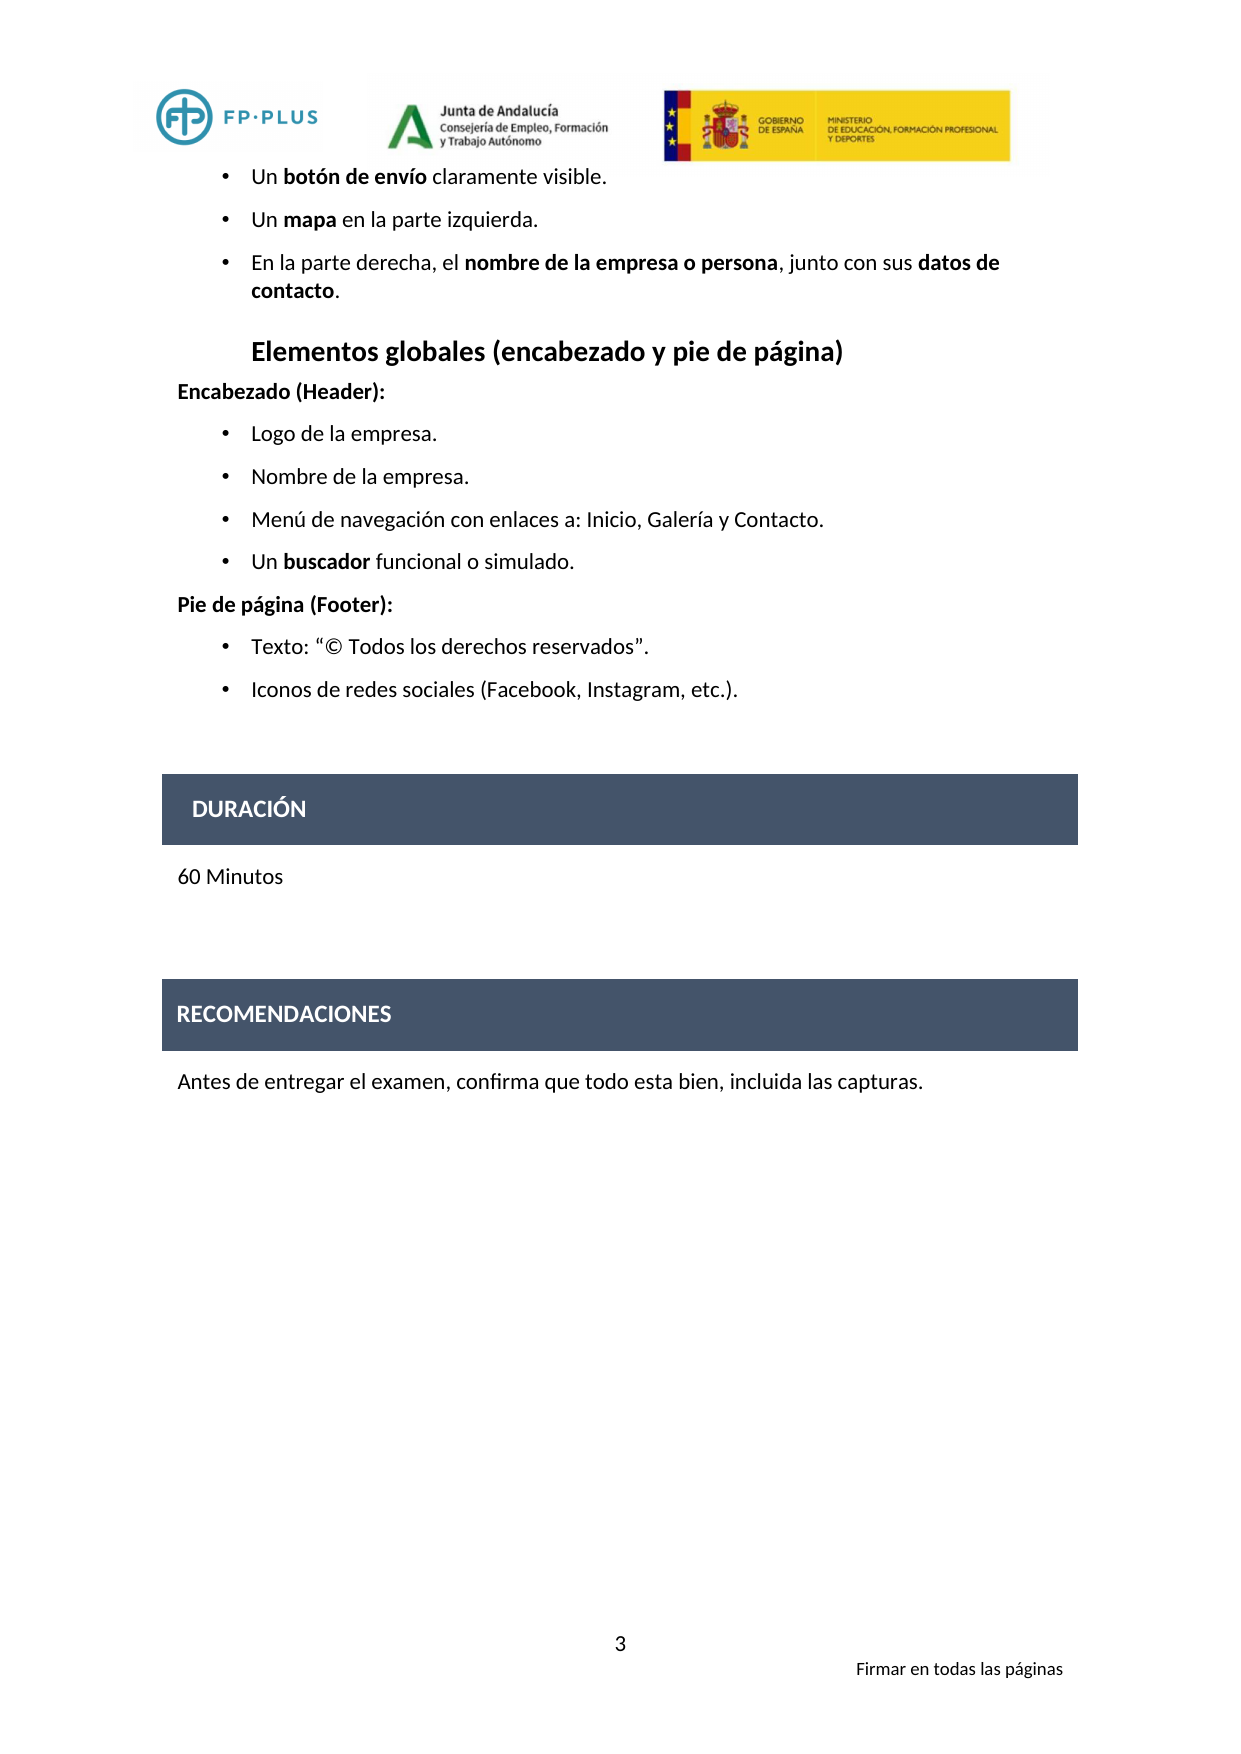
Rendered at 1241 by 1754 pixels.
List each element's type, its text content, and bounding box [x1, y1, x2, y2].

text 60 Minutos [177, 862, 1122, 890]
picture [367, 73, 1050, 162]
list Texto: “© Todos los derechos reservados”. [222, 632, 1063, 661]
text DURACIÓN [162, 793, 1078, 823]
subtitle Elementos globales (encabezado y pie de página) [222, 333, 1063, 368]
list Nombre de la empresa. [222, 462, 1063, 490]
text Encabezado (Header): [177, 377, 1063, 405]
text Antes de entregar el examen, confirma que todo esta bien, incluida las capturas. [177, 1067, 1122, 1095]
picture [132, 81, 324, 152]
list Un botón de envío claramente visible. [222, 162, 1063, 191]
list Menú de navegación con enlaces a: Inicio, Galería y Contacto. [222, 505, 1063, 533]
text RECOMENDACIONES [162, 998, 1078, 1029]
list Un buscador funcional o simulado. [222, 547, 1063, 575]
list En la parte derecha, el nombre de la empresa o persona, junto con sus datos de contacto. [222, 248, 1063, 304]
text Pie de página (Footer): [177, 590, 1063, 618]
list Iconos de redes sociales (Facebook, Instagram, etc.). [222, 675, 1063, 703]
list Un mapa en la parte izquierda. [222, 205, 1063, 233]
list Logo de la empresa. [222, 419, 1063, 447]
